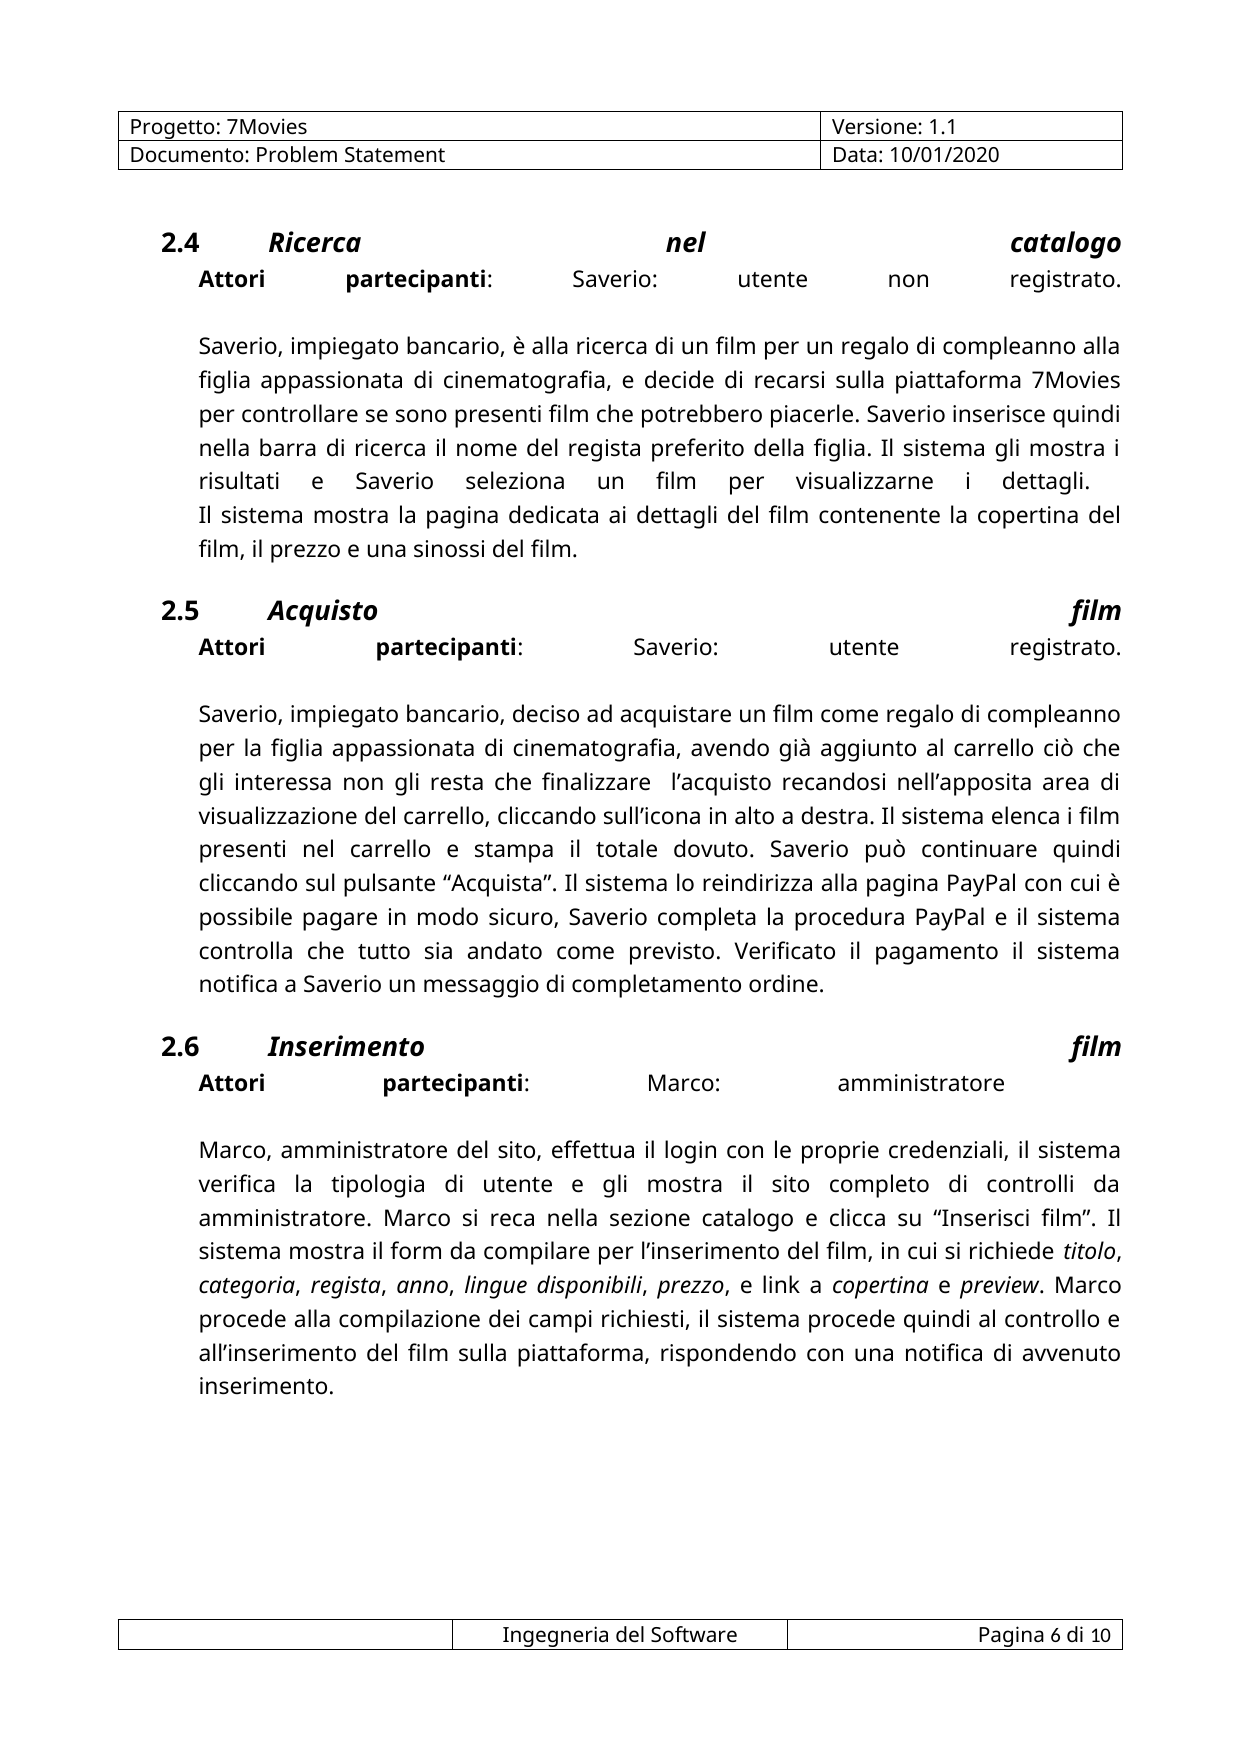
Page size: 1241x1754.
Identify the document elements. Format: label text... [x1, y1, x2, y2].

list Acquisto film Attori partecipanti: Saverio: utente registrato. Saverio, impiegato bancario, deciso ad acquistare un film come regalo di compleanno per la figlia appassionata di cinematografia, avendo già aggiunto al carrello ciò che gli interessa non gli resta che finalizzare l’acquisto recandosi nell’apposita area di visualizzazione del carrello, cliccando sull’icona in alto a destra. Il sistema elenca i film presenti nel carrello e stampa il totale dovuto. Saverio può continuare quindi cliccando sul pulsante “Acquista”. Il sistema lo reindirizza alla pagina PayPal con cui è possibile pagare in modo sicuro, Saverio completa la procedura PayPal e il sistema controlla che tutto sia andato come previsto. Verificato il pagamento il sistema notifica a Saverio un messaggio di completamento ordine. [161, 592, 1122, 1000]
list Inserimento film Attori partecipanti: Marco: amministratore Marco, amministratore del sito, effettua il login con le proprie credenziali, il sistema verifica la tipologia di utente e gli mostra il sito completo di controlli da amministratore. Marco si reca nella sezione catalogo e clicca su “Inserisci film”. Il sistema mostra il form da compilare per l’inserimento del film, in cui si richiede titolo, categoria, regista, anno, lingue disponibili, prezzo, e link a copertina e preview. Marco procede alla compilazione dei campi richiesti, il sistema procede quindi al controllo e all’inserimento del film sulla piattaforma, rispondendo con una notifica di avvenuto inserimento. [161, 1027, 1122, 1402]
list Ricerca nel catalogo Attori partecipanti: Saverio: utente non registrato. Saverio, impiegato bancario, è alla ricerca di un film per un regalo di compleanno alla figlia appassionata di cinematografia, e decide di recarsi sulla piattaforma 7Movies per controllare se sono presenti film che potrebbero piacerle. Saverio inserisce quindi nella barra di ricerca il nome del regista preferito della figlia. Il sistema gli mostra i risultati e Saverio seleziona un film per visualizzarne i dettagli. Il sistema mostra la pagina dedicata ai dettagli del film contenente la copertina del film, il prezzo e una sinossi del film. [161, 223, 1122, 564]
